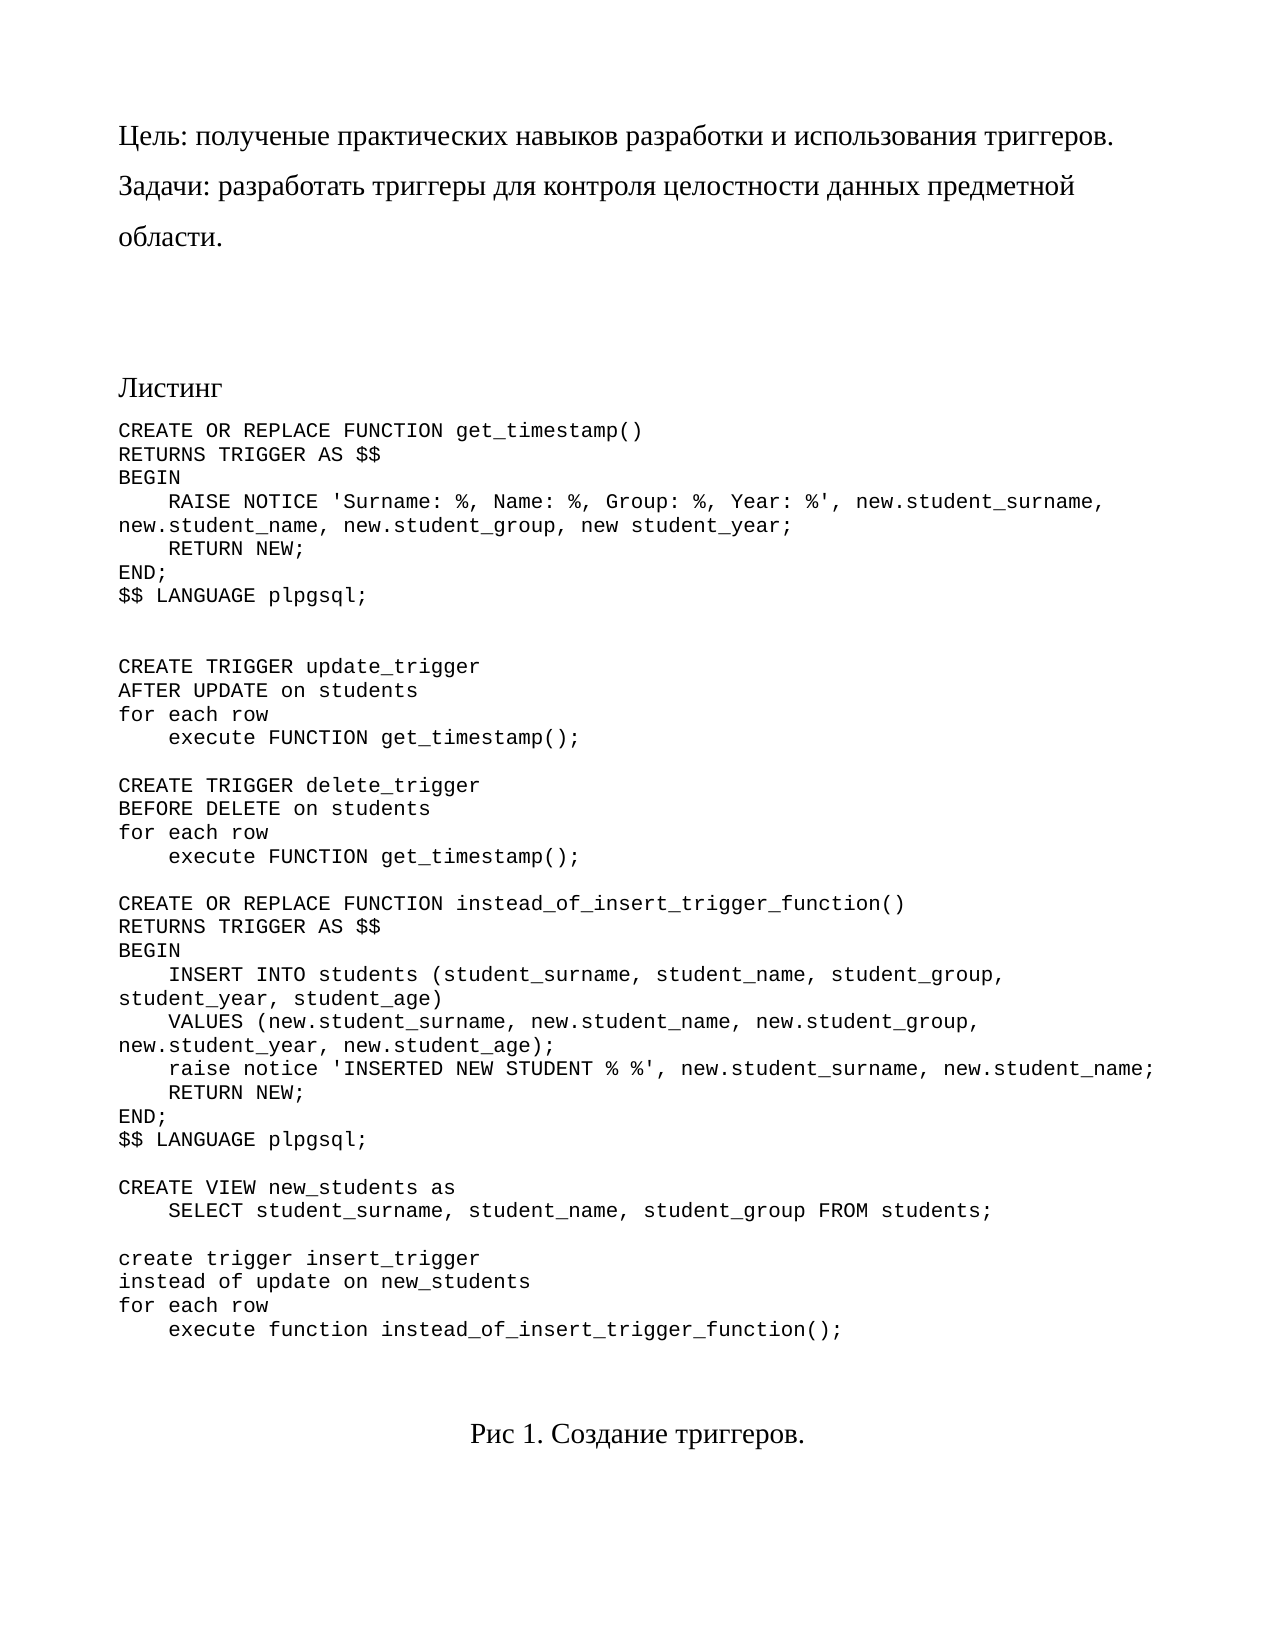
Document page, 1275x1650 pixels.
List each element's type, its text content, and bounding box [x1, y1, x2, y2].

text execute function instead_of_insert_trigger_function(); [118, 1318, 1157, 1342]
text CREATE VIEW new_students as [118, 1177, 1157, 1200]
text SELECT student_surname, student_name, student_group FROM students; [118, 1200, 1157, 1224]
text for each row [118, 822, 1157, 846]
text $$ LANGUAGE plpgsql; [118, 586, 1157, 609]
text Листинг [118, 370, 1157, 403]
text RETURNS TRIGGER AS $$ [118, 917, 1157, 940]
text CREATE TRIGGER update_trigger [118, 656, 1157, 680]
text BEFORE DELETE on students [118, 798, 1157, 822]
text Цель: полученые практических навыков разработки и использования триггеров. [118, 118, 1157, 152]
text CREATE OR REPLACE FUNCTION instead_of_insert_trigger_function() [118, 893, 1157, 917]
text RETURN NEW; [118, 538, 1157, 562]
text BEGIN [118, 940, 1157, 964]
text END; [118, 1106, 1157, 1129]
text AFTER UPDATE on students [118, 680, 1157, 704]
text execute FUNCTION get_timestamp(); [118, 846, 1157, 869]
text RAISE NOTICE 'Surname: %, Name: %, Group: %, Year: %', new.student_surname, new.student_name, new.student_group, new student_year; [118, 491, 1157, 538]
text execute FUNCTION get_timestamp(); [118, 727, 1157, 751]
text CREATE TRIGGER delete_trigger [118, 775, 1157, 798]
text END; [118, 562, 1157, 586]
text for each row [118, 1295, 1157, 1318]
text VALUES (new.student_surname, new.student_name, new.student_group, new.student_year, new.student_age); [118, 1011, 1157, 1058]
text Рис 1. Создание триггеров. [118, 1416, 1157, 1450]
text CREATE OR REPLACE FUNCTION get_timestamp() [118, 420, 1157, 444]
text INSERT INTO students (student_surname, student_name, student_group, student_year, student_age) [118, 964, 1157, 1011]
text create trigger insert_trigger [118, 1248, 1157, 1271]
text RETURN NEW; [118, 1082, 1157, 1106]
text BEGIN [118, 467, 1157, 491]
text for each row [118, 704, 1157, 727]
text raise notice 'INSERTED NEW STUDENT % %', new.student_surname, new.student_name; [118, 1058, 1157, 1082]
text $$ LANGUAGE plpgsql; [118, 1129, 1157, 1153]
text RETURNS TRIGGER AS $$ [118, 444, 1157, 467]
text Задачи: разработать триггеры для контроля целостности данных предметной области. [118, 168, 1157, 252]
text instead of update on new_students [118, 1271, 1157, 1295]
